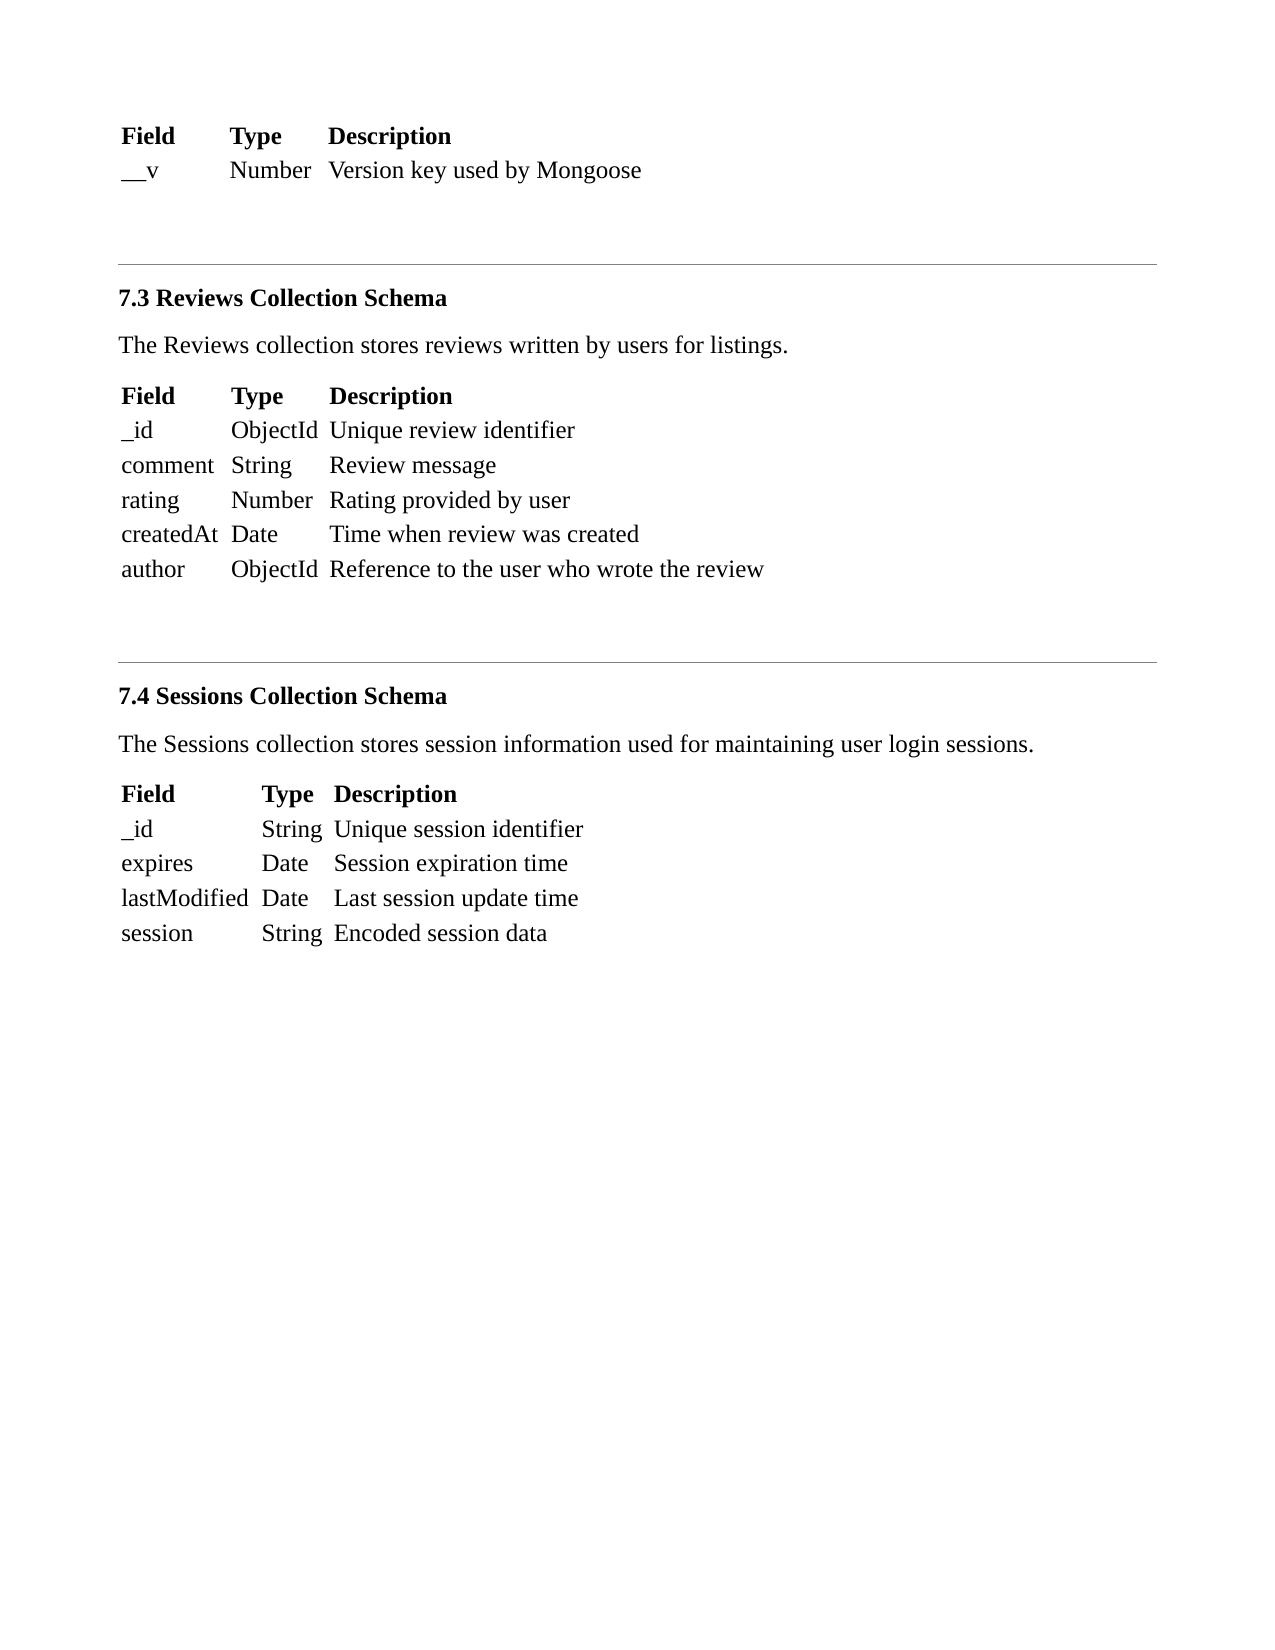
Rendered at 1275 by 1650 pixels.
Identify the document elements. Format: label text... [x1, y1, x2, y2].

table_header Type [259, 776, 331, 811]
table_cell ObjectId [228, 551, 326, 586]
table_cell Time when review was created [326, 516, 777, 551]
table_cell __v [118, 153, 226, 187]
table_cell Session expiration time [331, 846, 596, 880]
table_header Field [118, 776, 258, 811]
table_cell Number [226, 153, 325, 187]
table_cell comment [118, 447, 228, 482]
table_cell String [228, 447, 326, 482]
table_cell Rating provided by user [326, 482, 777, 516]
text The Sessions collection stores session information used for maintaining user login sessions. [118, 729, 1157, 758]
table_cell createdAt [118, 516, 228, 551]
table_cell Unique review identifier [326, 413, 777, 447]
table_cell Number [228, 482, 326, 516]
table_header Field [118, 378, 228, 413]
table_cell lastModified [118, 880, 258, 915]
table_header Type [226, 118, 325, 153]
table_cell Date [259, 846, 331, 880]
table_cell Reference to the user who wrote the review [326, 551, 777, 586]
table_cell expires [118, 846, 258, 880]
table_cell ObjectId [228, 413, 326, 447]
subtitle 7.4 Sessions Collection Schema [118, 681, 1157, 710]
table_cell Encoded session data [331, 915, 596, 949]
table_cell String [259, 811, 331, 846]
table_cell session [118, 915, 258, 949]
table_cell _id [118, 811, 258, 846]
table_cell Unique session identifier [331, 811, 596, 846]
table_header Field [118, 118, 226, 153]
table_cell _id [118, 413, 228, 447]
table_cell Version key used by Mongoose [325, 153, 654, 187]
table_cell rating [118, 482, 228, 516]
table_header Type [228, 378, 326, 413]
subtitle 7.3 Reviews Collection Schema [118, 283, 1157, 312]
table_cell Date [228, 516, 326, 551]
table_cell Last session update time [331, 880, 596, 915]
table_cell Review message [326, 447, 777, 482]
table_header Description [326, 378, 777, 413]
table_header Description [331, 776, 596, 811]
table_cell author [118, 551, 228, 586]
table_cell String [259, 915, 331, 949]
table_cell Date [259, 880, 331, 915]
text The Reviews collection stores reviews written by users for listings. [118, 331, 1157, 359]
table_header Description [325, 118, 654, 153]
